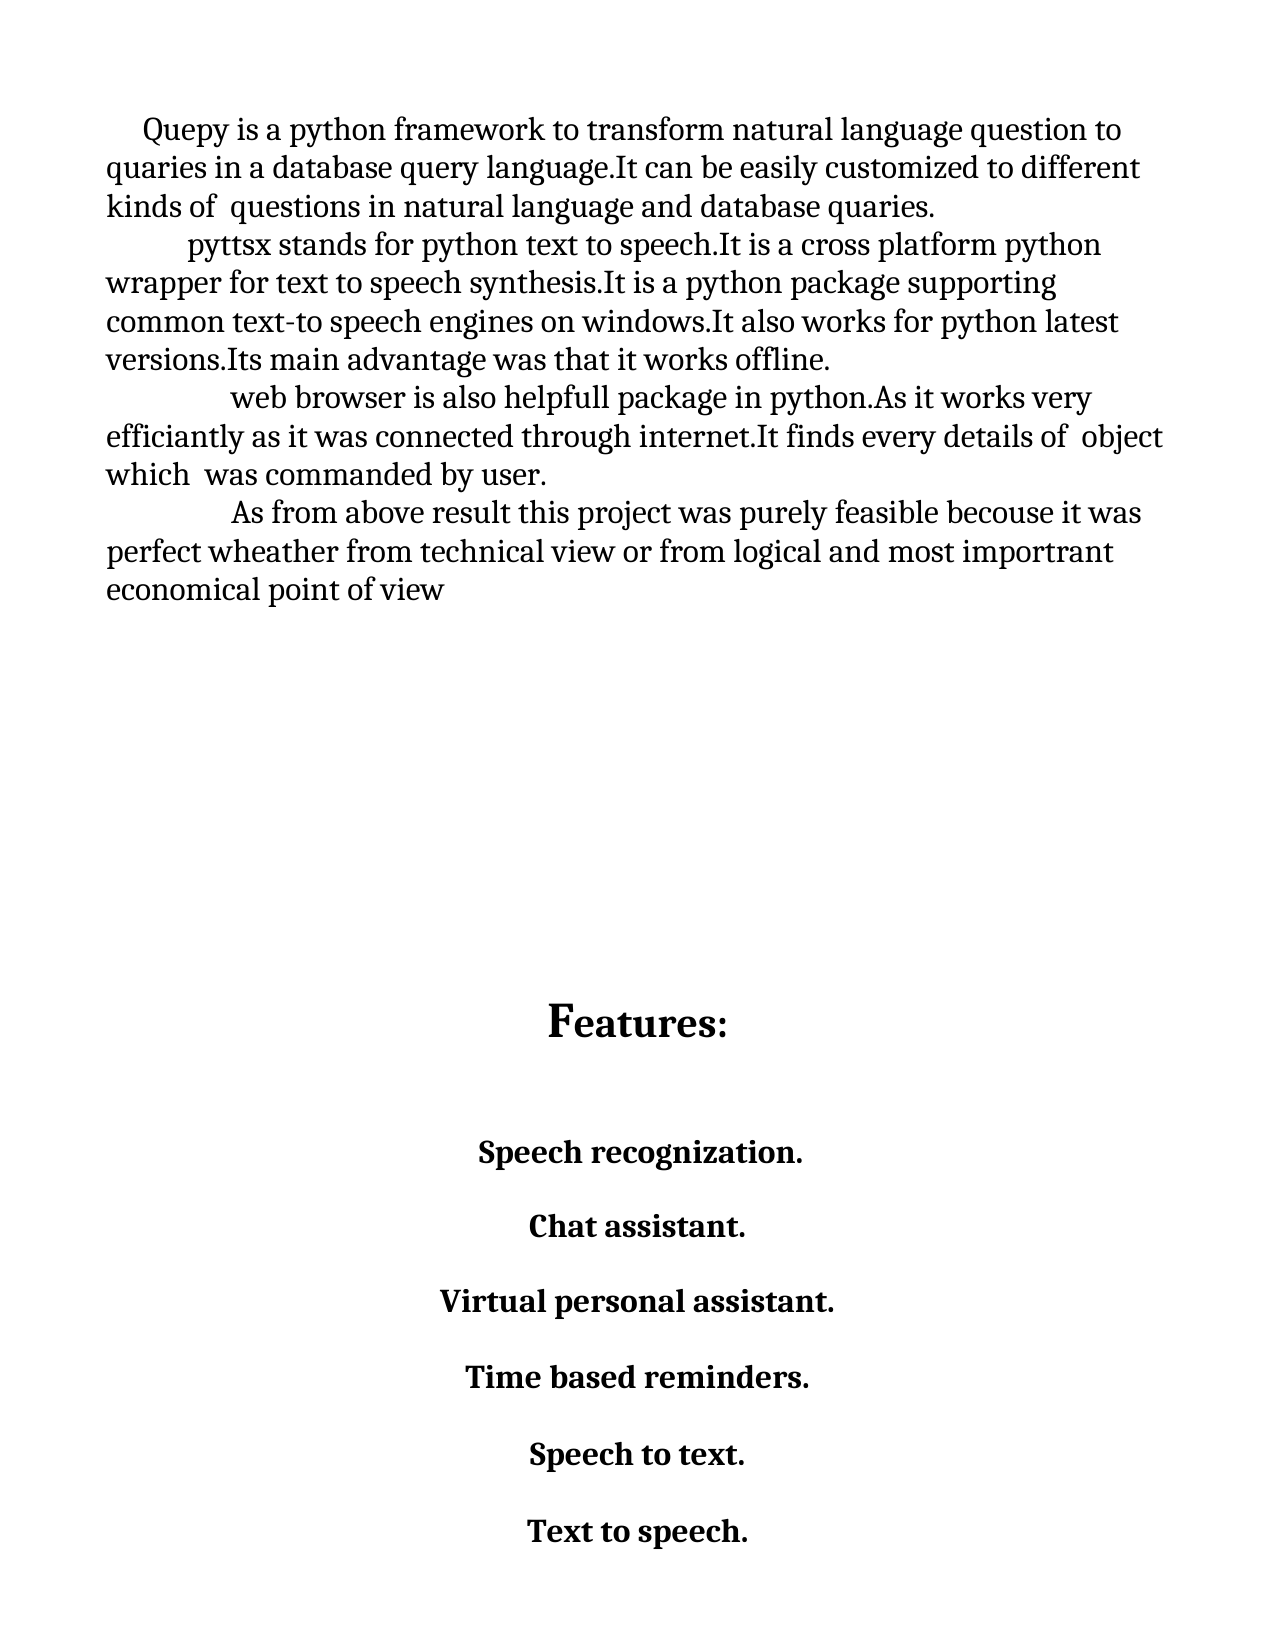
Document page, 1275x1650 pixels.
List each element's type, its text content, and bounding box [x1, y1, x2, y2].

text Features: [106, 992, 1169, 1049]
text Virtual personal assistant. [106, 1282, 1169, 1320]
text Time based reminders. [106, 1359, 1169, 1397]
text pyttsx stands for python text to speech.It is a cross platform python wrapper for text to speech synthesis.It is a python package supporting common text-to speech engines on windows.It also works for python latest versions.Its main advantage was that it works offline. [106, 225, 1169, 379]
text Text to speech. [106, 1512, 1169, 1550]
text Speech recognization. [106, 1133, 1169, 1172]
text web browser is also helpfull package in python.As it works very efficiantly as it was connected through internet.It finds every details of object which was commanded by user. [106, 379, 1169, 494]
text Chat assistant. [106, 1208, 1169, 1246]
text Quepy is a python framework to transform natural language question to quaries in a database query language.It can be easily customized to different kinds of questions in natural language and database quaries. [106, 110, 1169, 225]
text As from above result this project was purely feasible becouse it was perfect wheather from technical view or from logical and most importrant economical point of view [106, 494, 1169, 609]
text Speech to text. [106, 1435, 1169, 1474]
